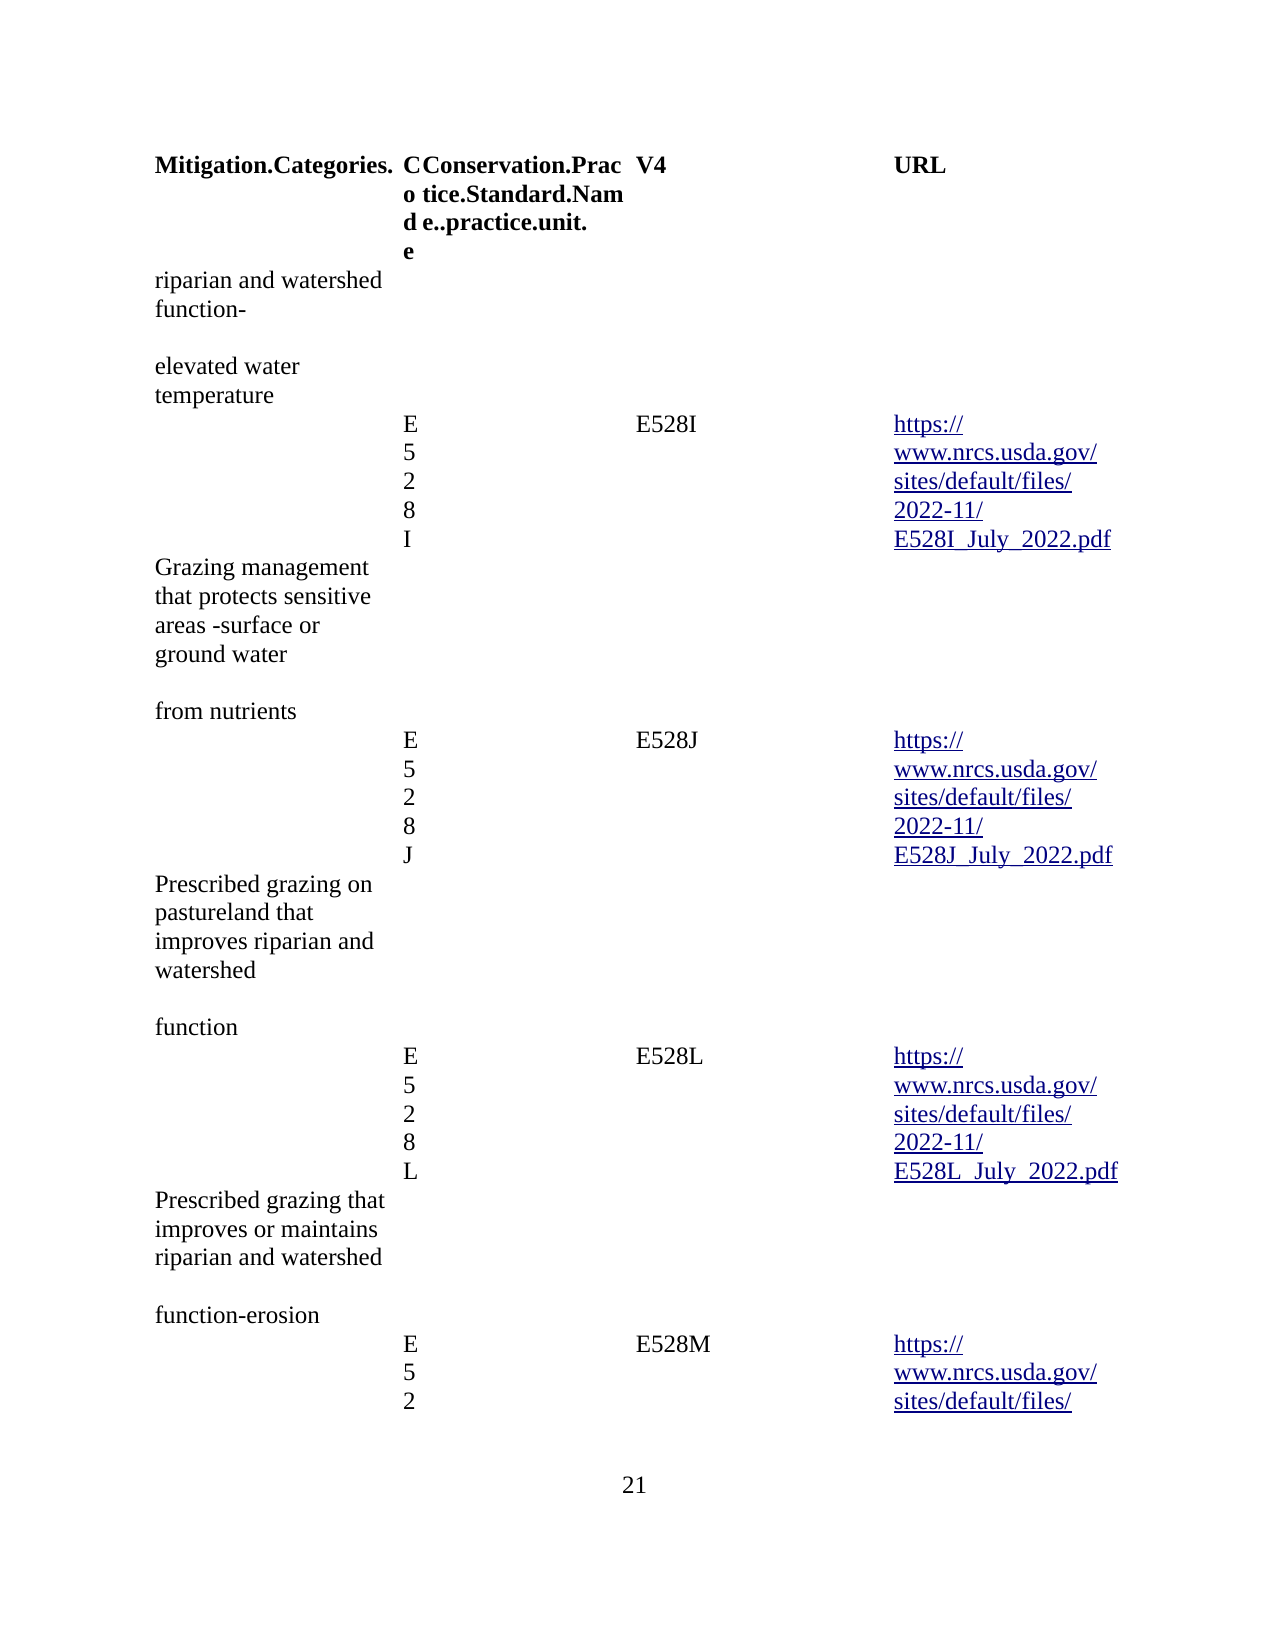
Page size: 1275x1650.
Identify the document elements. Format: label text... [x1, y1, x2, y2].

table_cell [399, 265, 418, 322]
table_cell function-erosion [150, 1300, 398, 1329]
table_cell [631, 984, 889, 1012]
table_cell [418, 1329, 631, 1415]
table_cell https://www.nrcs.usda.gov/sites/default/files/2022-11/E528L_July_2022.pdf [889, 1041, 1125, 1185]
table_cell Grazing management that protects sensitive areas -surface or ground water [150, 553, 398, 667]
table_cell Prescribed grazing on pastureland that improves riparian and watershed [150, 869, 398, 984]
table_cell [631, 553, 889, 667]
table_cell [418, 1185, 631, 1271]
table_cell [418, 553, 631, 667]
table_cell [631, 351, 889, 409]
table_cell [399, 351, 418, 409]
table_cell [399, 553, 418, 667]
table_cell [889, 323, 1125, 351]
table_cell [399, 668, 418, 696]
table_cell E528I [631, 409, 889, 552]
table_header URL [889, 150, 1125, 265]
table_cell [889, 265, 1125, 322]
table_cell E528L [631, 1041, 889, 1185]
table_cell [889, 668, 1125, 696]
table_cell [418, 265, 631, 322]
table_cell [889, 1185, 1125, 1271]
table_header V4 [631, 150, 889, 265]
table_header Mitigation.Categories. [150, 150, 398, 265]
table_cell [418, 668, 631, 696]
table_cell [399, 1300, 418, 1329]
table_cell [418, 1041, 631, 1185]
table_cell [631, 668, 889, 696]
table_cell E528L [399, 1041, 418, 1185]
table_cell [889, 1271, 1125, 1300]
table_cell elevated water temperature [150, 351, 398, 409]
table_cell [399, 869, 418, 984]
table_cell [889, 984, 1125, 1012]
table_cell [889, 869, 1125, 984]
table_cell [418, 984, 631, 1012]
table_cell riparian and watershed function- [150, 265, 398, 322]
table_cell [631, 1271, 889, 1300]
table_cell [889, 553, 1125, 667]
table_cell [150, 409, 398, 552]
table_cell E528J [631, 725, 889, 869]
table_cell [399, 696, 418, 725]
table_cell [418, 696, 631, 725]
table_header Code [399, 150, 418, 265]
table_cell E528J [399, 725, 418, 869]
table_cell [889, 1300, 1125, 1329]
table_cell [150, 984, 398, 1012]
table_cell [631, 323, 889, 351]
table_cell [418, 1271, 631, 1300]
table_cell [418, 323, 631, 351]
table_cell [631, 265, 889, 322]
table_cell [889, 351, 1125, 409]
table_cell [631, 1013, 889, 1041]
table_cell Prescribed grazing that improves or maintains riparian and watershed [150, 1185, 398, 1271]
table_cell [150, 323, 398, 351]
table_cell [418, 409, 631, 552]
table_cell E528M [631, 1329, 889, 1415]
table_cell [399, 323, 418, 351]
table_cell [399, 1271, 418, 1300]
table_cell [418, 869, 631, 984]
table_cell [631, 1300, 889, 1329]
table_cell [418, 1300, 631, 1329]
table_cell [631, 696, 889, 725]
table_cell [418, 351, 631, 409]
table_cell E528I [399, 409, 418, 552]
table_cell function [150, 1013, 398, 1041]
table_cell [399, 1185, 418, 1271]
table_cell from nutrients [150, 696, 398, 725]
table_cell https://www.nrcs.usda.gov/sites/default/files/2022-11/E528J_July_2022.pdf [889, 725, 1125, 869]
table_cell [150, 725, 398, 869]
table_cell [631, 1185, 889, 1271]
table_cell E528M [399, 1329, 418, 1415]
table_cell [399, 1013, 418, 1041]
table_cell [418, 725, 631, 869]
table_header Conservation.Practice.Standard.Name..practice.unit. [418, 150, 631, 265]
table_cell [150, 1329, 398, 1415]
table_cell https://www.nrcs.usda.gov/sites/default/files/2022-11/E528I_July_2022.pdf [889, 409, 1125, 552]
table_cell [889, 1013, 1125, 1041]
table_cell [418, 1013, 631, 1041]
table_cell [150, 668, 398, 696]
table_cell [631, 869, 889, 984]
table_cell [399, 984, 418, 1012]
table_cell https://www.nrcs.usda.gov/sites/default/files/ [889, 1329, 1125, 1415]
table_cell [150, 1271, 398, 1300]
table_cell [889, 696, 1125, 725]
table_cell [150, 1041, 398, 1185]
